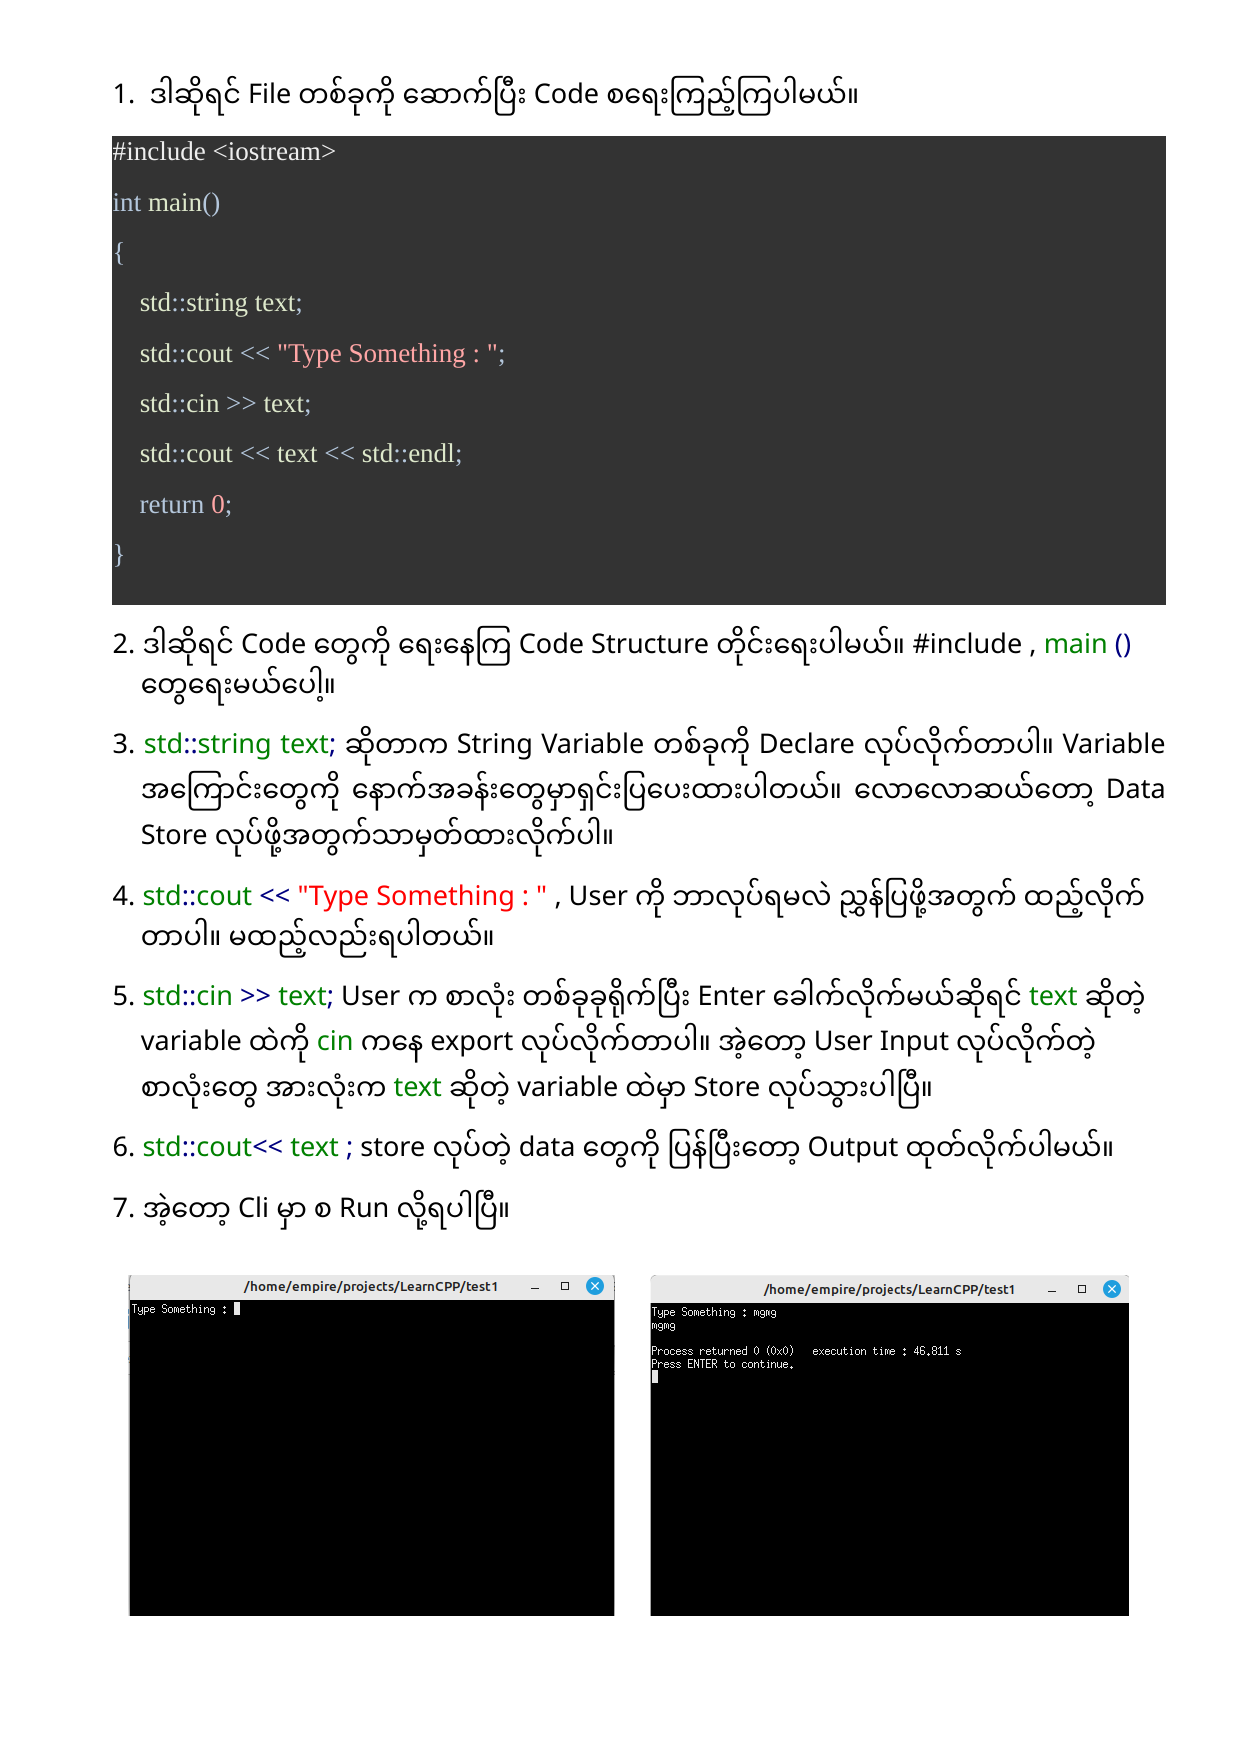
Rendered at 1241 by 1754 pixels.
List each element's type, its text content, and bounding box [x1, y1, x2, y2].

text 3. std::string text; ဆိုတာက String Variable တစ်ခုကို Declare လုပ်လိုက်တာပါ။ Variable အကြောင်းတွေကို နောက်အခန်းတွေမှာရှင်းပြပေးထားပါတယ်။ လောလောဆယ်တော့ Data Store လုပ်ဖို့အတွက်သာမှတ်ထားလိုက်ပါ။ [112, 724, 1166, 855]
text { [112, 236, 1166, 267]
text std::string text; [112, 286, 1166, 318]
text 6. std::cout<< text ; store လုပ်တဲ့ data တွေကို ပြန်ပြီးတော့ Output ထုတ်လိုက်ပါမယ်။ [112, 1128, 1166, 1168]
text 4. std::cout << "Type Something : " , User ကို ဘာလုပ်ရမလဲ ညွှန်ပြဖို့အတွက် ထည့်လိုက်တာပါ။ မထည့်လည်းရပါတယ်။ [112, 876, 1166, 956]
text std::cout << text << std::endl; [112, 437, 1166, 468]
text 5. std::cin >> text; User က စာလုံး တစ်ခုခုရိုက်ပြီး Enter ခေါက်လိုက်မယ်ဆိုရင် text ဆိုတဲ့ variable ထဲကို cin ကနေ export လုပ်လိုက်တာပါ။ အဲ့တော့ User Input လုပ်လိုက်တဲ့ စာလုံးတွေ အားလုံးက text ဆိုတဲ့ variable ထဲမှာ Store လုပ်သွားပါပြီ။ [112, 976, 1166, 1107]
text 1. ဒါဆိုရင် File တစ်ခုကို ဆောက်ပြီး Code စရေးကြည့်ကြပါမယ်။ [112, 75, 1166, 115]
text std::cout << "Type Something : "; [112, 337, 1166, 368]
text 2. ဒါဆိုရင် Code တွေကို ရေးနေကြ Code Structure တိုင်းရေးပါမယ်။ #include , main () တွေရေးမယ်ပေါ့။ [112, 624, 1166, 704]
text return 0; [112, 488, 1166, 519]
picture [650, 1275, 1129, 1616]
text std::cin >> text; [112, 387, 1166, 418]
text } [112, 538, 1166, 605]
text int main() [112, 186, 1166, 217]
picture [128, 1275, 615, 1616]
text 7. အဲ့တော့ Cli မှာ စ Run လို့ရပါပြီ။ [112, 1188, 1166, 1304]
text #include <iostream> [112, 136, 1166, 167]
